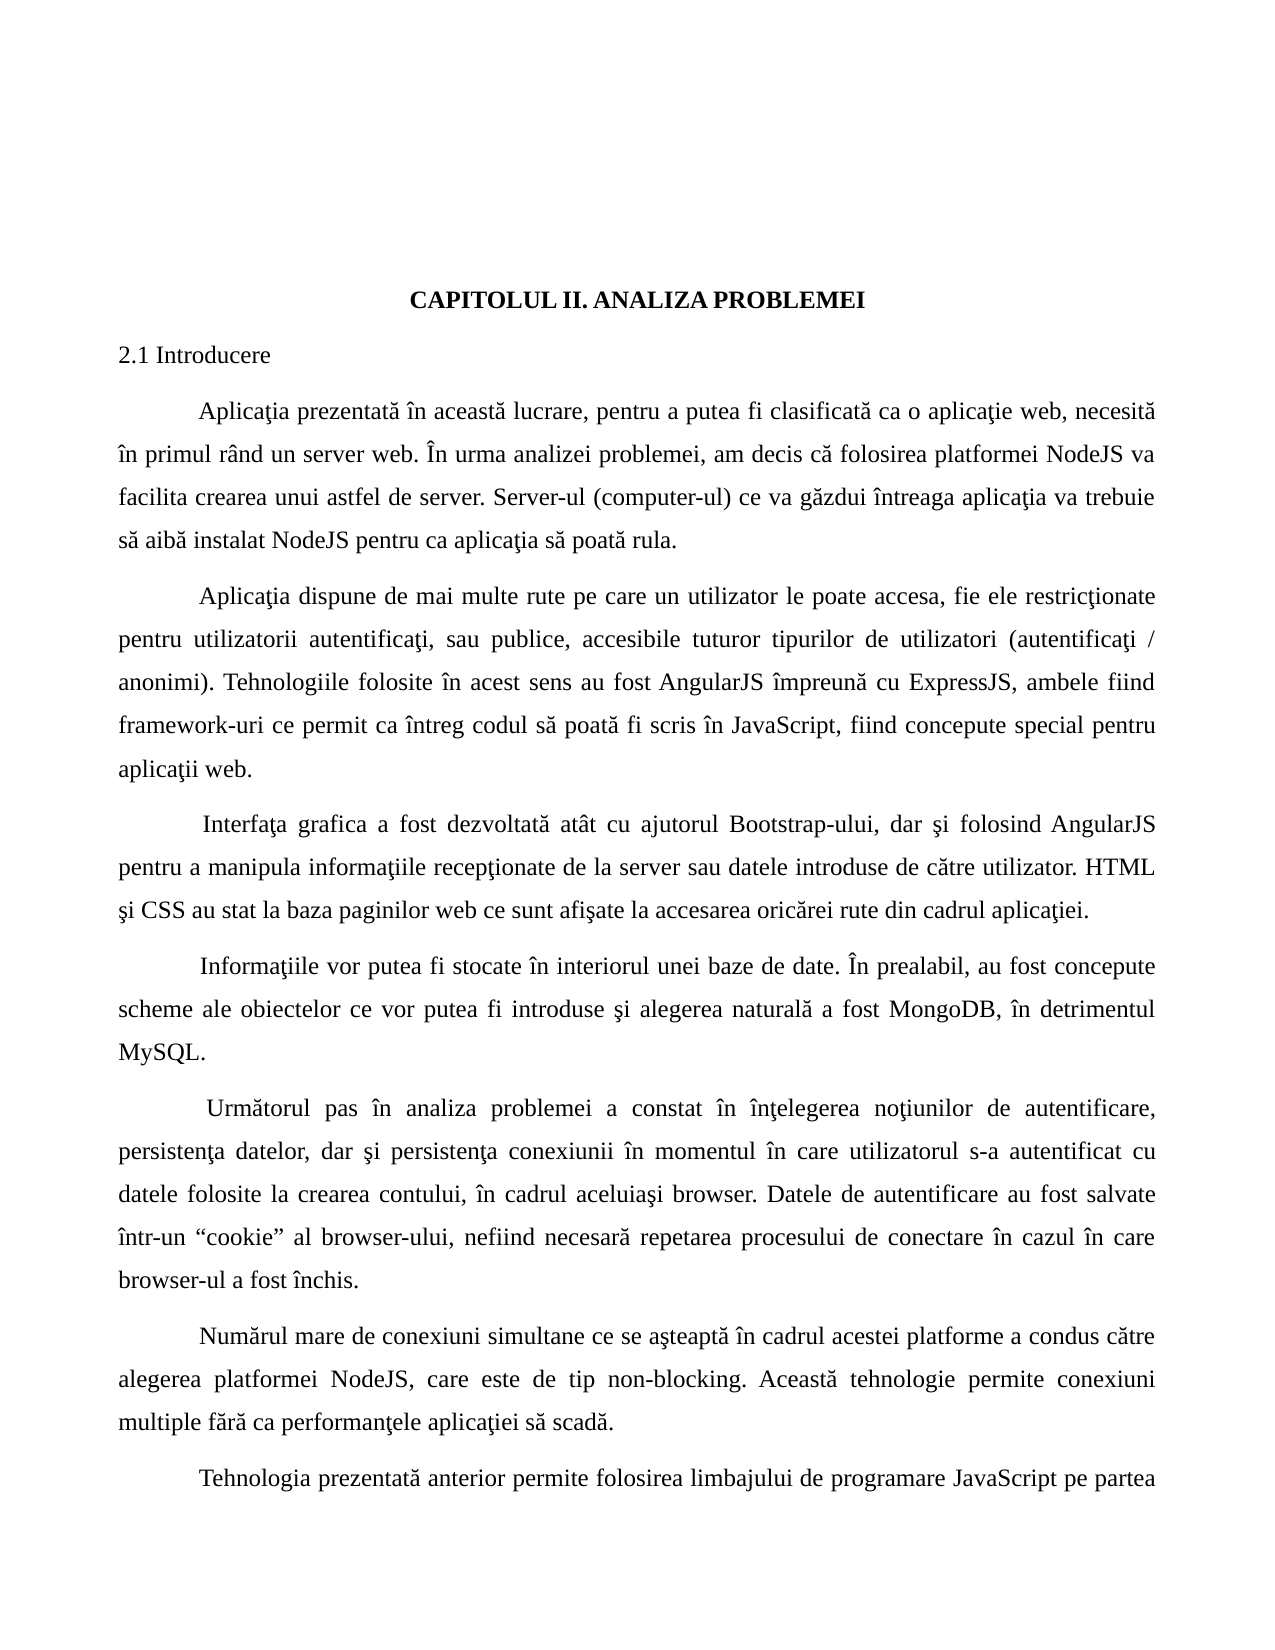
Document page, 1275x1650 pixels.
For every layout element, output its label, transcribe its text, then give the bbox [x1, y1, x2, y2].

text Tehnologia prezentată anterior permite folosirea limbajului de programare JavaScript pe partea [118, 1463, 1157, 1492]
text Interfaţa grafica a fost dezvoltată atât cu ajutorul Bootstrap-ului, dar şi folosind AngularJS pentru a manipula informaţiile recepţionate de la server sau datele introduse de către utilizator. HTML şi CSS au stat la baza paginilor web ce sunt afişate la accesarea oricărei rute din cadrul aplicaţiei. [118, 809, 1157, 924]
text 2.1 Introducere [118, 341, 1157, 369]
text Informaţiile vor putea fi stocate în interiorul unei baze de date. În prealabil, au fost concepute scheme ale obiectelor ce vor putea fi introduse şi alegerea naturală a fost MongoDB, în detrimentul MySQL. [118, 951, 1157, 1066]
text CAPITOLUL II. ANALIZA PROBLEMEI [118, 285, 1157, 314]
text Aplicaţia prezentată în această lucrare, pentru a putea fi clasificată ca o aplicaţie web, necesită în primul rând un server web. În urma analizei problemei, am decis că folosirea platformei NodeJS va facilita crearea unui astfel de server. Server-ul (computer-ul) ce va găzdui întreaga aplicaţia va trebuie să aibă instalat NodeJS pentru ca aplicaţia să poată rula. [118, 396, 1157, 554]
text Următorul pas în analiza problemei a constat în înţelegerea noţiunilor de autentificare, persistenţa datelor, dar şi persistenţa conexiunii în momentul în care utilizatorul s-a autentificat cu datele folosite la crearea contului, în cadrul aceluiaşi browser. Datele de autentificare au fost salvate într-un “cookie” al browser-ului, nefiind necesară repetarea procesului de conectare în cazul în care browser-ul a fost închis. [118, 1093, 1157, 1294]
text Aplicaţia dispune de mai multe rute pe care un utilizator le poate accesa, fie ele restricţionate pentru utilizatorii autentificaţi, sau publice, accesibile tuturor tipurilor de utilizatori (autentificaţi / anonimi). Tehnologiile folosite în acest sens au fost AngularJS împreună cu ExpressJS, ambele fiind framework-uri ce permit ca întreg codul să poată fi scris în JavaScript, fiind concepute special pentru aplicaţii web. [118, 581, 1157, 782]
text Numărul mare de conexiuni simultane ce se aşteaptă în cadrul acestei platforme a condus către alegerea platformei NodeJS, care este de tip non-blocking. Această tehnologie permite conexiuni multiple fără ca performanţele aplicaţiei să scadă. [118, 1321, 1157, 1436]
